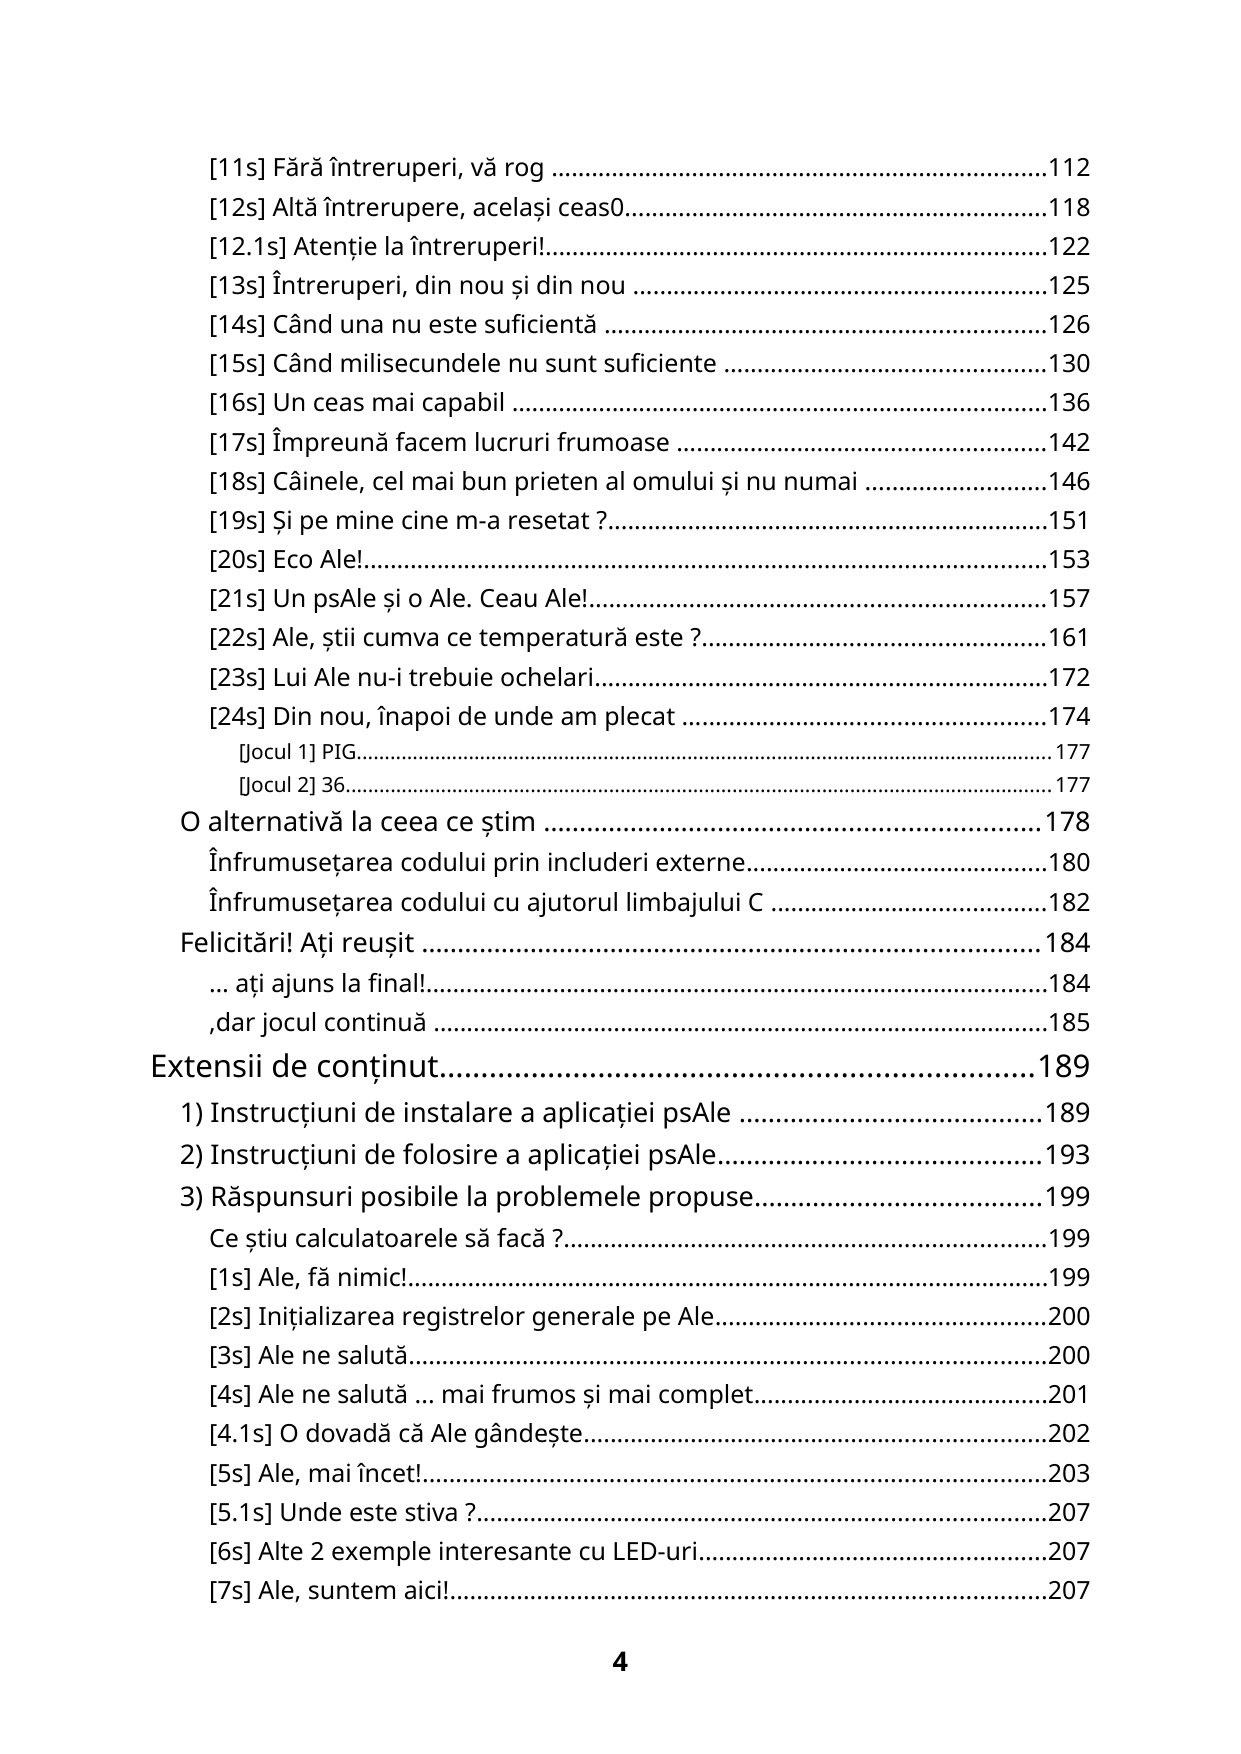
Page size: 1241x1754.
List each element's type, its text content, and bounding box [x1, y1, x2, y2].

text 2) Instrucțiuni de folosire a aplicației psAle 193 [179, 1136, 1091, 1172]
text 1) Instrucțiuni de instalare a aplicației psAle 189 [179, 1093, 1091, 1130]
text Felicitări! Ați reușit … 184 [179, 923, 1091, 960]
text [Jocul 2] 36 177 [238, 770, 1091, 798]
text [Jocul 1] PIG 177 [238, 737, 1091, 766]
text [7s] Ale, suntem aici! 207 [209, 1573, 1091, 1607]
text [4.1s] O dovadă că Ale gândește 202 [209, 1416, 1091, 1450]
text ,dar jocul continuă … 185 [209, 1005, 1091, 1039]
text [23s] Lui Ale nu-i trebuie ochelari 172 [209, 659, 1091, 693]
text [3s] Ale ne salută 200 [209, 1338, 1091, 1372]
text [19s] Și pe mine cine m-a resetat ? 151 [209, 502, 1091, 537]
text [16s] Un ceas mai capabil … 136 [209, 385, 1091, 419]
text … ați ajuns la final! 184 [209, 966, 1091, 1000]
text Extensii de conținut 189 [150, 1044, 1091, 1087]
text [17s] Împreună facem lucruri frumoase … 142 [209, 424, 1091, 458]
text [4s] Ale ne salută ... mai frumos și mai complet 201 [209, 1377, 1091, 1411]
text O alternativă la ceea ce știm … 178 [179, 803, 1091, 839]
text [6s] Alte 2 exemple interesante cu LED-uri 207 [209, 1534, 1091, 1568]
text Ce știu calculatoarele să facă ? 199 [209, 1220, 1091, 1254]
text [2s] Inițializarea registrelor generale pe Ale 200 [209, 1299, 1091, 1333]
text [21s] Un psAle și o Ale. Ceau Ale! 157 [209, 581, 1091, 615]
text [1s] Ale, fă nimic! 199 [209, 1259, 1091, 1293]
text [18s] Câinele, cel mai bun prieten al omului și nu numai ... 146 [209, 463, 1091, 497]
text Înfrumusețarea codului prin includeri externe 180 [209, 845, 1091, 879]
text [5s] Ale, mai încet! 203 [209, 1455, 1091, 1489]
text Înfrumusețarea codului cu ajutorul limbajului C 182 [209, 884, 1091, 918]
text [11s] Fără întreruperi, vă rog … 112 [209, 150, 1091, 184]
text [12.1s] Atenție la întreruperi! 122 [209, 228, 1091, 262]
text [12s] Altă întrerupere, același ceas0... 118 [209, 189, 1091, 223]
text [14s] Când una nu este suficientă … 126 [209, 307, 1091, 341]
text [5.1s] Unde este stiva ? 207 [209, 1494, 1091, 1528]
text [24s] Din nou, înapoi de unde am plecat … 174 [209, 698, 1091, 732]
text [20s] Eco Ale! 153 [209, 542, 1091, 576]
text [22s] Ale, știi cumva ce temperatură este ? 161 [209, 620, 1091, 654]
text [13s] Întreruperi, din nou și din nou ... 125 [209, 267, 1091, 302]
text [15s] Când milisecundele nu sunt suficiente … 130 [209, 346, 1091, 380]
text 3) Răspunsuri posibile la problemele propuse 199 [179, 1178, 1091, 1215]
